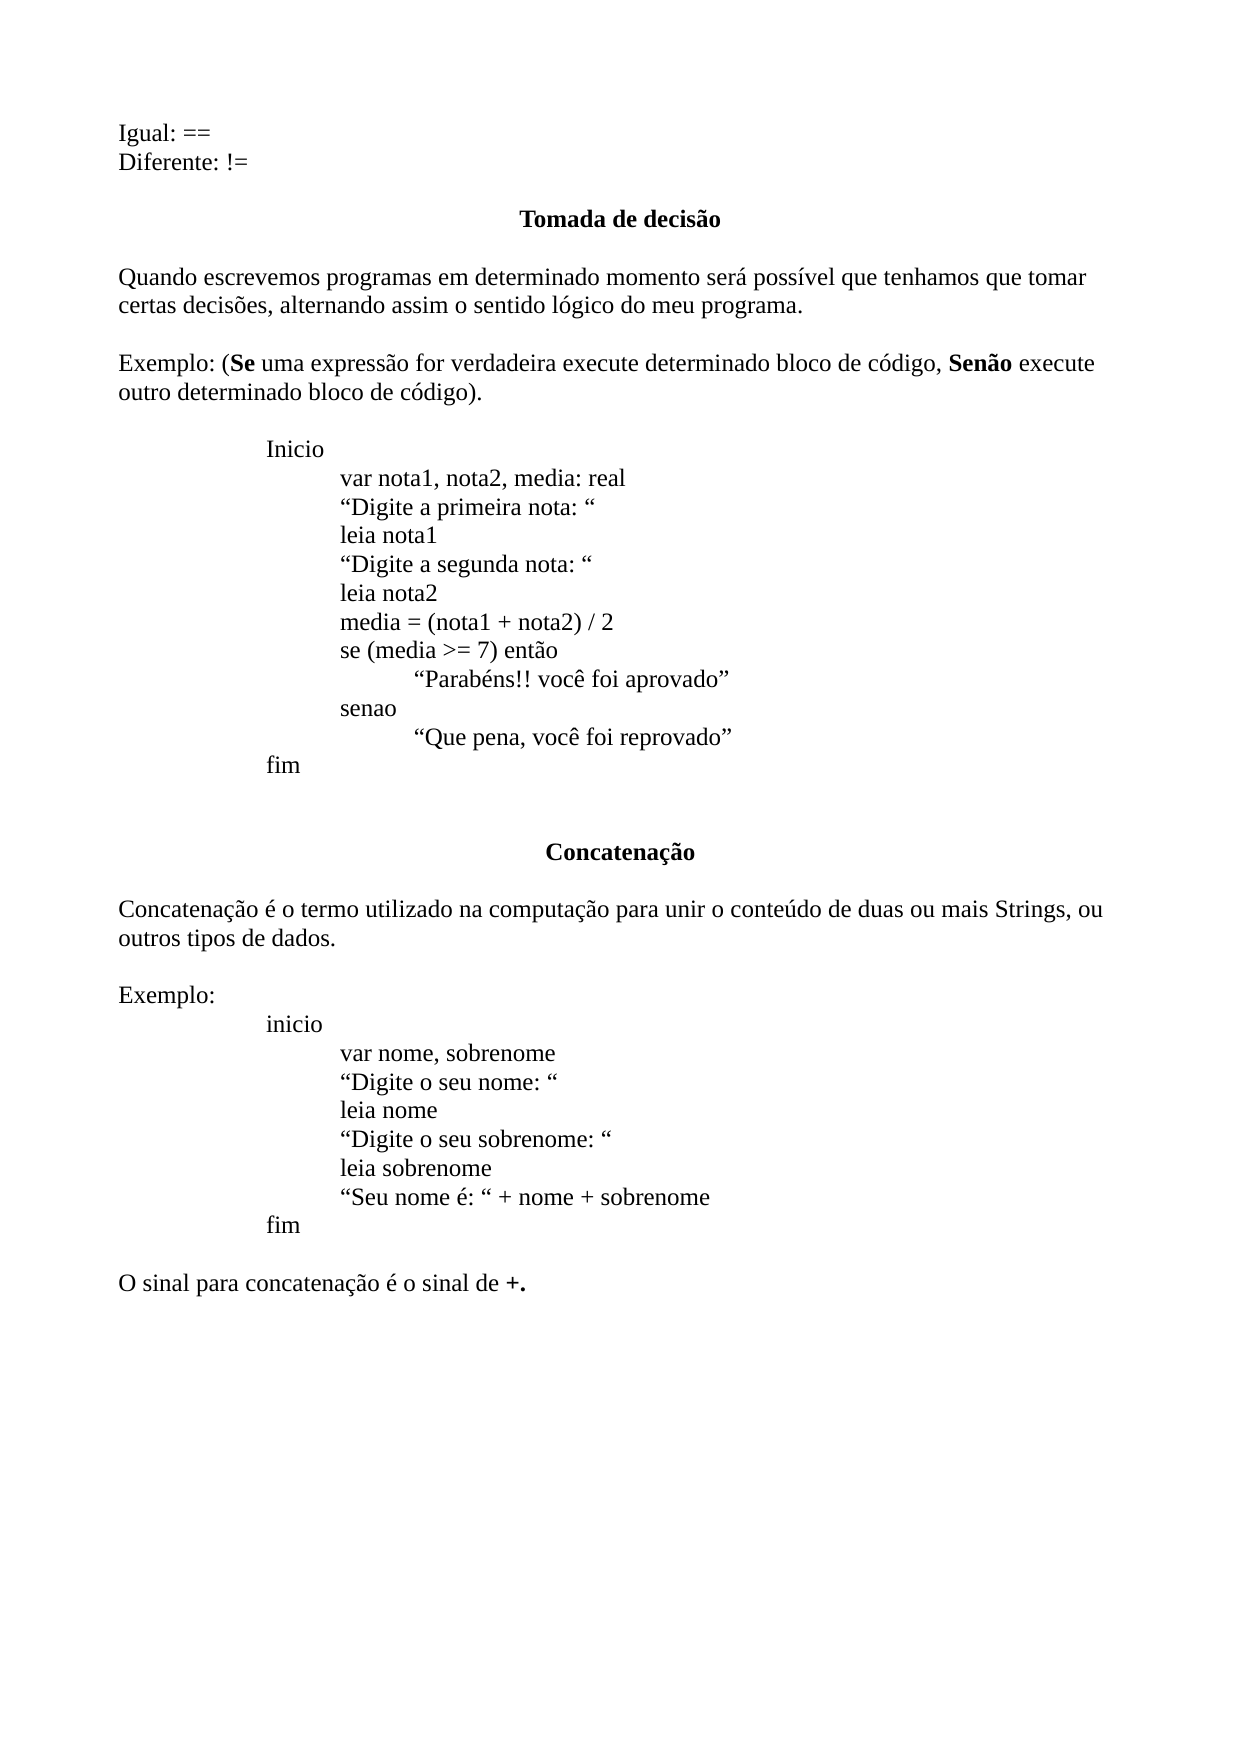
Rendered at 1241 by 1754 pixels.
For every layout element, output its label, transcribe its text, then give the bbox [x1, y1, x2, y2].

text O sinal para concatenação é o sinal de +. [118, 1268, 1122, 1297]
text Diferente: != [118, 147, 1122, 176]
text “Seu nome é: “ + nome + sobrenome [118, 1182, 1122, 1211]
text Igual: == [118, 118, 1122, 147]
text senao [118, 693, 1122, 722]
text leia sobrenome [118, 1153, 1122, 1182]
text media = (nota1 + nota2) / 2 [118, 607, 1122, 636]
text leia nome [118, 1096, 1122, 1124]
text fim [118, 1211, 1122, 1239]
text “Digite a primeira nota: “ [118, 492, 1122, 521]
text var nota1, nota2, media: real [118, 463, 1122, 492]
text “Digite o seu nome: “ [118, 1067, 1122, 1096]
text Quando escrevemos programas em determinado momento será possível que tenhamos que tomar certas decisões, alternando assim o sentido lógico do meu programa. [118, 262, 1122, 319]
text “Digite o seu sobrenome: “ [118, 1124, 1122, 1153]
text inicio [118, 1009, 1122, 1038]
text var nome, sobrenome [118, 1038, 1122, 1067]
text Inicio [118, 434, 1122, 463]
text leia nota2 [118, 578, 1122, 607]
text Exemplo: (Se uma expressão for verdadeira execute determinado bloco de código, Senão execute outro determinado bloco de código). [118, 348, 1122, 406]
text fim [118, 751, 1122, 779]
text “Digite a segunda nota: “ [118, 549, 1122, 578]
text Concatenação é o termo utilizado na computação para unir o conteúdo de duas ou mais Strings, ou outros tipos de dados. [118, 894, 1122, 952]
text leia nota1 [118, 521, 1122, 549]
text se (media >= 7) então [118, 636, 1122, 664]
text Tomada de decisão [118, 204, 1122, 233]
text Exemplo: [118, 981, 1122, 1009]
text “Que pena, você foi reprovado” [118, 722, 1122, 751]
text Concatenação [118, 837, 1122, 866]
text “Parabéns!! você foi aprovado” [118, 664, 1122, 693]
